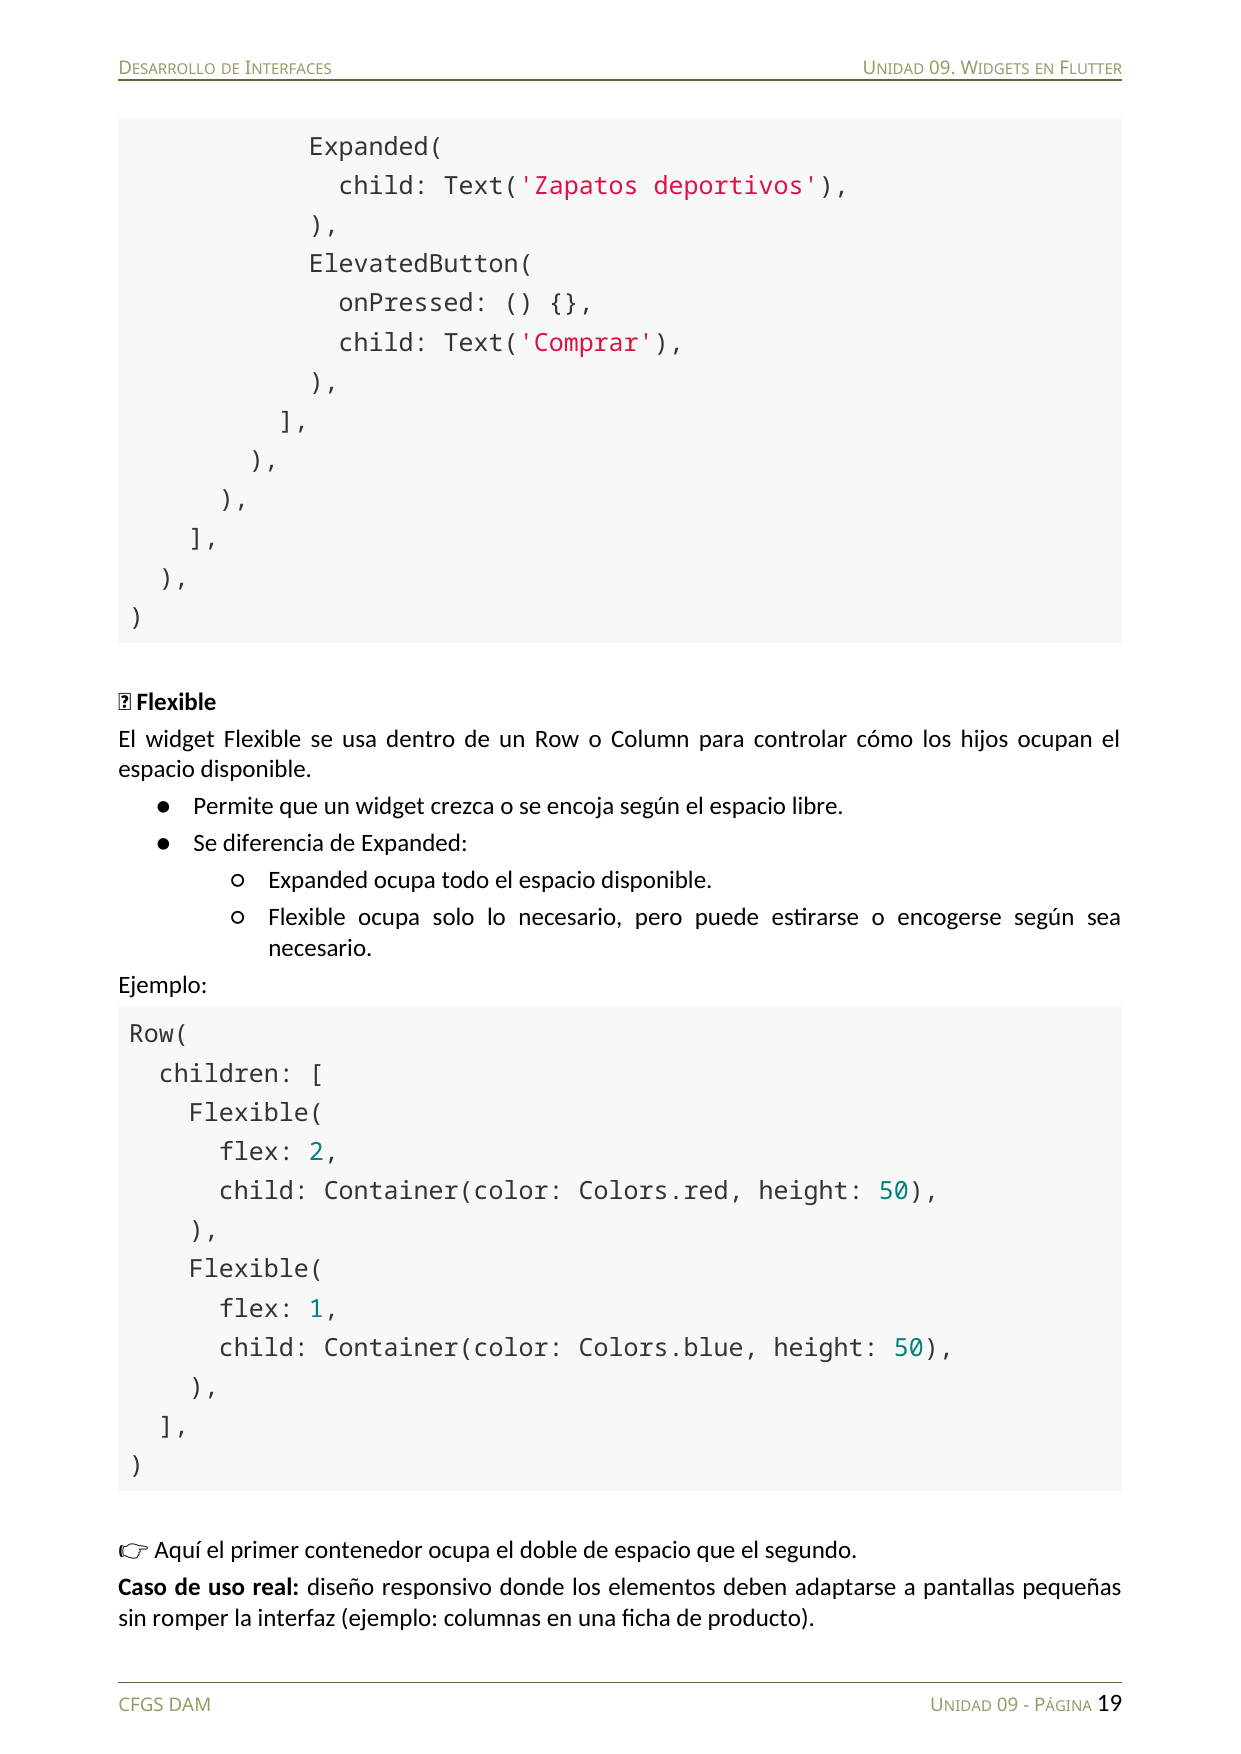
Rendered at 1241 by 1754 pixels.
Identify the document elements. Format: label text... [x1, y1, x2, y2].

table_header Expanded( child: Text('Zapatos deportivos'), ), ElevatedButton( onPressed: () {}, child: Text('Comprar'), ), ], ), ), ], ), ) [118, 118, 1122, 643]
text 👉 Aquí el primer contenedor ocupa el doble de espacio que el segundo. [118, 1534, 1122, 1565]
list Expanded ocupa todo el espacio disponible. [231, 864, 1122, 895]
table_header Row( children: [ Flexible( flex: 2, child: Container(color: Colors.red, height: 50), ), Flexible( flex: 1, child: Container(color: Colors.blue, height: 50), ), ], ) [118, 1006, 1122, 1491]
text 🧩 Flexible [118, 686, 1122, 716]
text Ejemplo: [118, 969, 1122, 999]
text El widget Flexible se usa dentro de un Row o Column para controlar cómo los hijos ocupan el espacio disponible. [118, 723, 1122, 784]
list Flexible ocupa solo lo necesario, pero puede estirarse o encogerse según sea necesario. [231, 901, 1122, 962]
list Permite que un widget crezca o se encoja según el espacio libre. [156, 790, 1122, 821]
text Caso de uso real: diseño responsivo donde los elementos deben adaptarse a pantallas pequeñas sin romper la interfaz (ejemplo: columnas en una ficha de producto). [118, 1571, 1122, 1632]
list Se diferencia de Expanded: [156, 827, 1122, 858]
